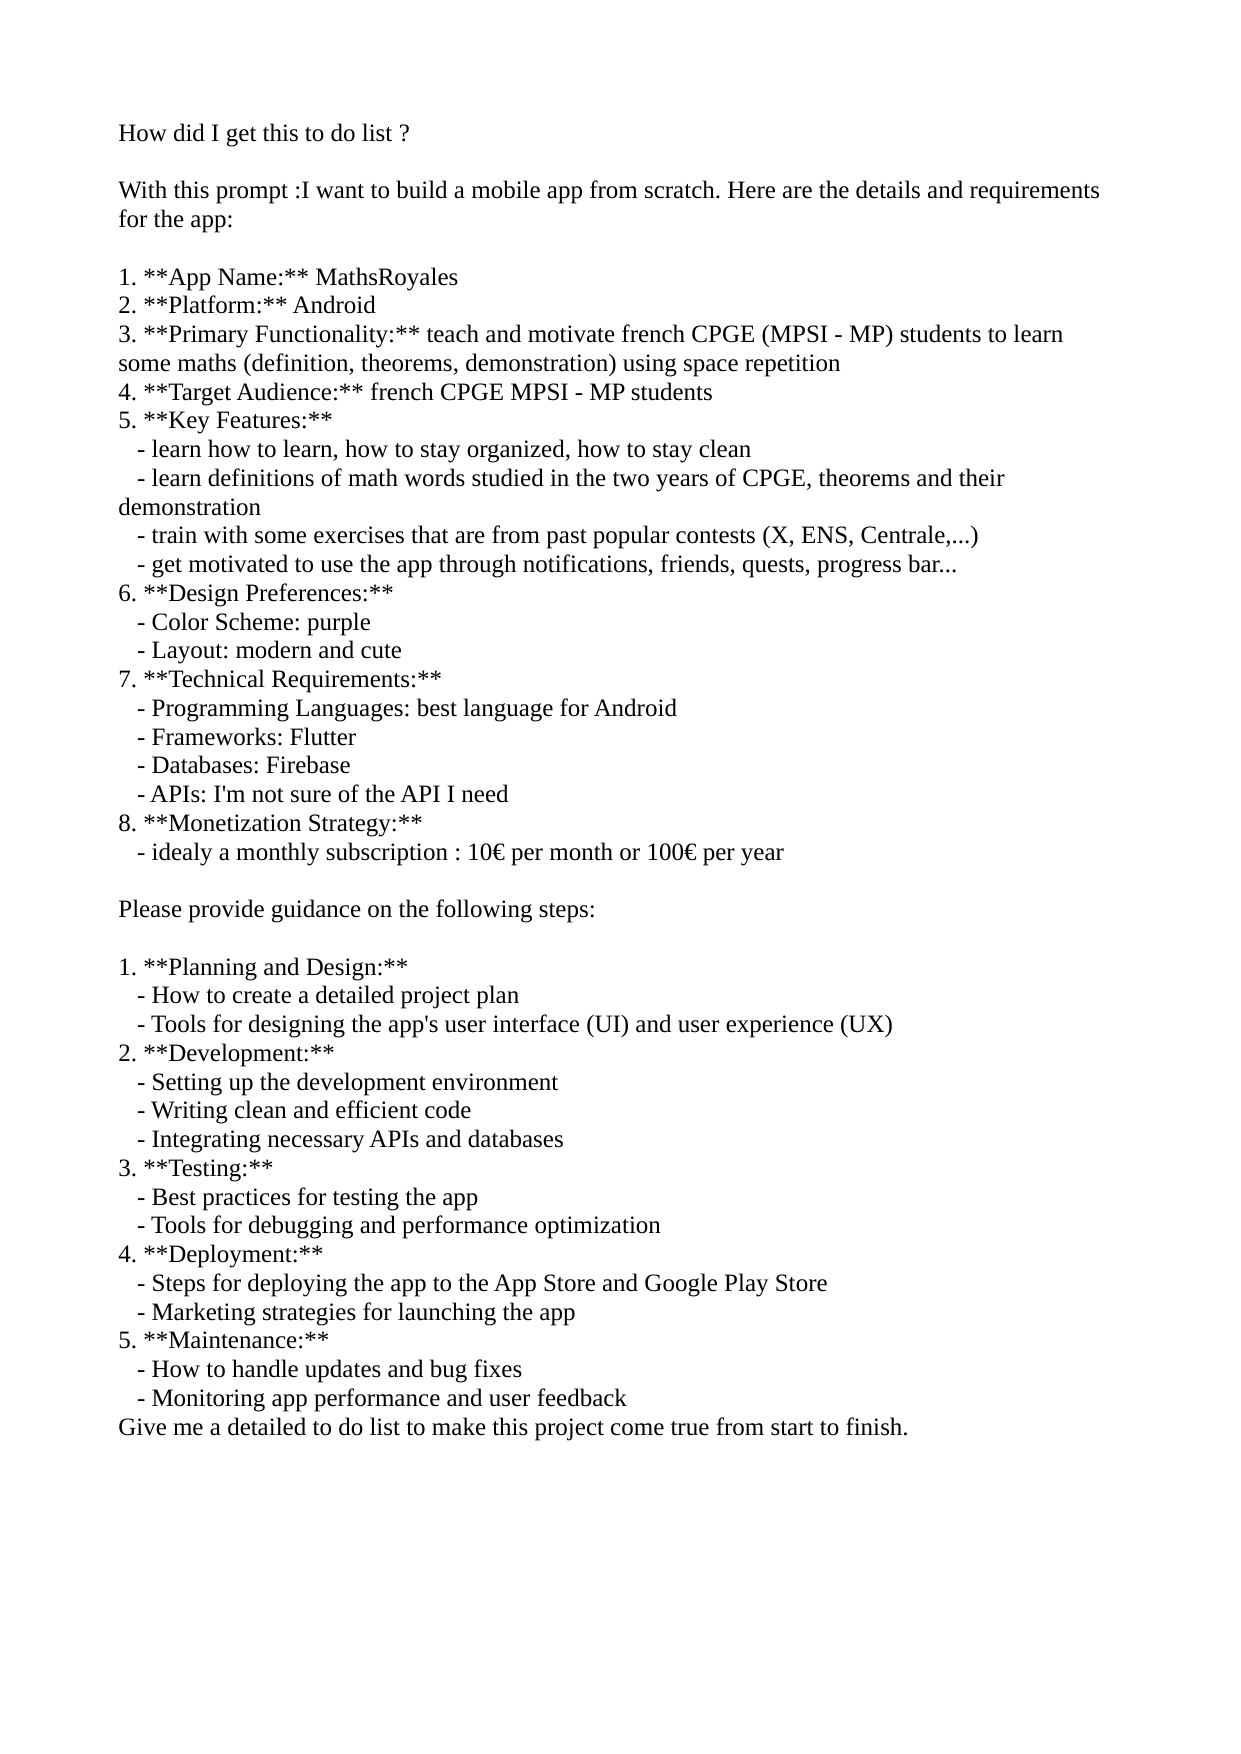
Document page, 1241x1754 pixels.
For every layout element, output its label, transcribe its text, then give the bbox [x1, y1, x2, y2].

text - Setting up the development environment [118, 1067, 1122, 1096]
text - Marketing strategies for launching the app [118, 1297, 1122, 1326]
text - Monitoring app performance and user feedback [118, 1383, 1122, 1412]
text With this prompt :I want to build a mobile app from scratch. Here are the details and requirements for the app: [118, 176, 1122, 233]
text 4. **Target Audience:** french CPGE MPSI - MP students [118, 377, 1122, 406]
text - Writing clean and efficient code [118, 1096, 1122, 1124]
text - Color Scheme: purple [118, 607, 1122, 636]
text 5. **Maintenance:** [118, 1326, 1122, 1354]
text - Frameworks: Flutter [118, 722, 1122, 751]
text - idealy a monthly subscription : 10€ per month or 100€ per year [118, 837, 1122, 866]
text - Integrating necessary APIs and databases [118, 1124, 1122, 1153]
text 3. **Primary Functionality:** teach and motivate french CPGE (MPSI - MP) students to learn some maths (definition, theorems, demonstration) using space repetition [118, 319, 1122, 377]
text - learn definitions of math words studied in the two years of CPGE, theorems and their demonstration [118, 463, 1122, 521]
text 4. **Deployment:** [118, 1239, 1122, 1268]
text 2. **Platform:** Android [118, 291, 1122, 319]
text - How to handle updates and bug fixes [118, 1354, 1122, 1383]
text - Tools for debugging and performance optimization [118, 1211, 1122, 1239]
text - Programming Languages: best language for Android [118, 693, 1122, 722]
text 1. **App Name:** MathsRoyales [118, 262, 1122, 291]
text Please provide guidance on the following steps: [118, 894, 1122, 923]
text - Steps for deploying the app to the App Store and Google Play Store [118, 1268, 1122, 1297]
text Give me a detailed to do list to make this project come true from start to finish. [118, 1412, 1122, 1441]
text 7. **Technical Requirements:** [118, 664, 1122, 693]
text - train with some exercises that are from past popular contests (X, ENS, Centrale,...) [118, 521, 1122, 549]
text 6. **Design Preferences:** [118, 578, 1122, 607]
text 3. **Testing:** [118, 1153, 1122, 1182]
text 2. **Development:** [118, 1038, 1122, 1067]
text - APIs: I'm not sure of the API I need [118, 779, 1122, 808]
text 5. **Key Features:** [118, 406, 1122, 434]
text How did I get this to do list ? [118, 118, 1122, 147]
text - learn how to learn, how to stay organized, how to stay clean [118, 434, 1122, 463]
text 1. **Planning and Design:** [118, 952, 1122, 981]
text - Tools for designing the app's user interface (UI) and user experience (UX) [118, 1009, 1122, 1038]
text 8. **Monetization Strategy:** [118, 808, 1122, 837]
text - get motivated to use the app through notifications, friends, quests, progress bar... [118, 549, 1122, 578]
text - Best practices for testing the app [118, 1182, 1122, 1211]
text - Layout: modern and cute [118, 636, 1122, 664]
text - Databases: Firebase [118, 751, 1122, 779]
text - How to create a detailed project plan [118, 981, 1122, 1009]
